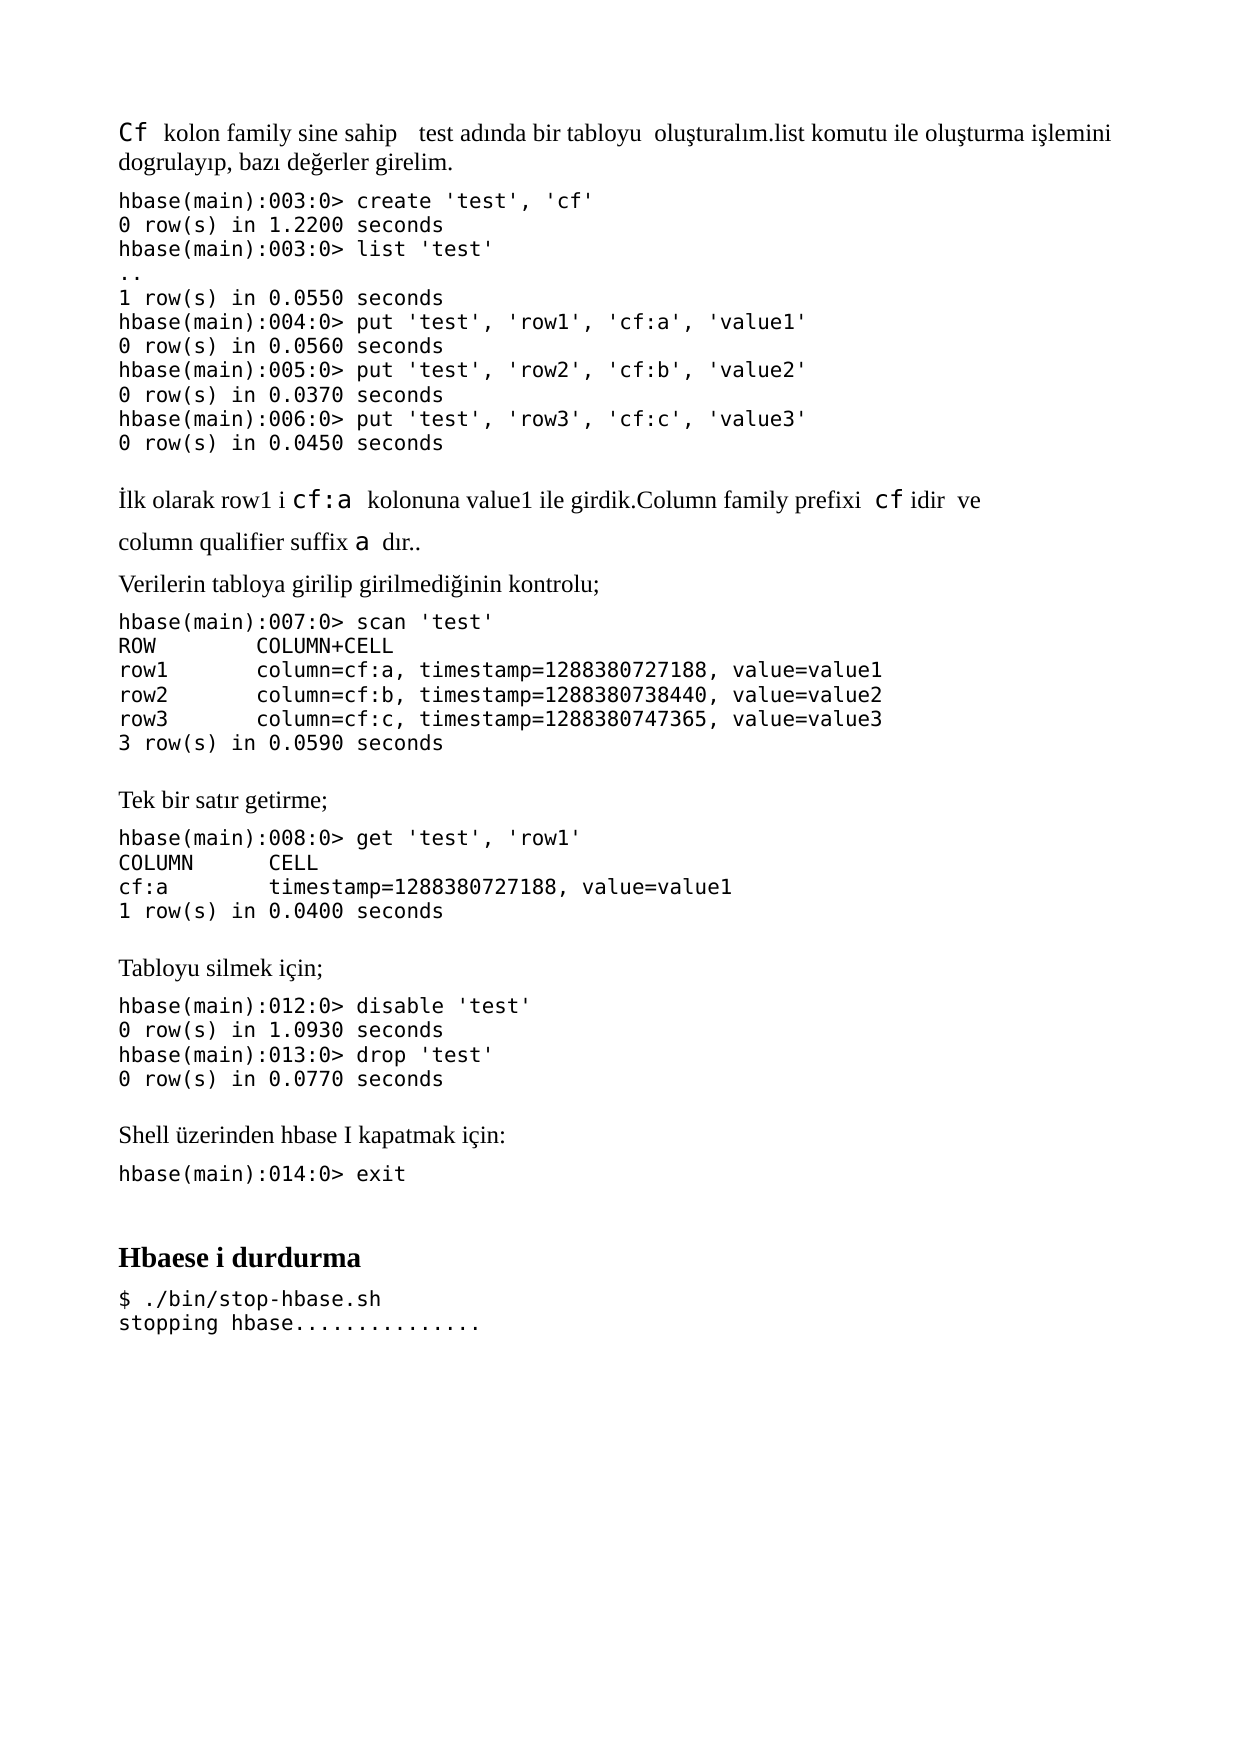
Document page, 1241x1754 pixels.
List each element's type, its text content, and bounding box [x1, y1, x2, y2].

text hbase(main):003:0> list 'test' [118, 237, 1122, 261]
text 0 row(s) in 1.2200 seconds [118, 213, 1122, 237]
text 0 row(s) in 0.0450 seconds [118, 431, 1122, 456]
text 0 row(s) in 0.0770 seconds [118, 1067, 1122, 1091]
text Tek bir satır getirme; [118, 785, 1122, 814]
text COLUMN CELL [118, 851, 1122, 875]
text $ ./bin/stop-hbase.sh [118, 1287, 1122, 1311]
subtitle Hbaese i durdurma [118, 1241, 1122, 1274]
text ROW COLUMN+CELL [118, 634, 1122, 658]
text hbase(main):006:0> put 'test', 'row3', 'cf:c', 'value3' [118, 407, 1122, 431]
text hbase(main):012:0> disable 'test' [118, 994, 1122, 1018]
text 1 row(s) in 0.0550 seconds [118, 286, 1122, 310]
text .. [118, 261, 1122, 286]
text cf:a timestamp=1288380727188, value=value1 [118, 875, 1122, 899]
text Tabloyu silmek için; [118, 953, 1122, 982]
text hbase(main):003:0> create 'test', 'cf' [118, 189, 1122, 213]
text hbase(main):014:0> exit [118, 1162, 1122, 1186]
text 1 row(s) in 0.0400 seconds [118, 899, 1122, 923]
text stopping hbase............... [118, 1311, 1122, 1335]
text 3 row(s) in 0.0590 seconds [118, 731, 1122, 756]
text hbase(main):013:0> drop 'test' [118, 1043, 1122, 1067]
text Cf kolon family sine sahip test adında bir tabloyu oluşturalım.list komutu ile oluşturma işlemini dogrulayıp, bazı değerler girelim. [118, 118, 1122, 176]
text row3 column=cf:c, timestamp=1288380747365, value=value3 [118, 707, 1122, 731]
text hbase(main):005:0> put 'test', 'row2', 'cf:b', 'value2' [118, 358, 1122, 383]
text row1 column=cf:a, timestamp=1288380727188, value=value1 [118, 658, 1122, 683]
text column qualifier suffix a dır.. [118, 527, 1122, 556]
text hbase(main):004:0> put 'test', 'row1', 'cf:a', 'value1' [118, 310, 1122, 334]
text 0 row(s) in 0.0370 seconds [118, 383, 1122, 407]
text 0 row(s) in 0.0560 seconds [118, 334, 1122, 358]
text row2 column=cf:b, timestamp=1288380738440, value=value2 [118, 683, 1122, 707]
text hbase(main):008:0> get 'test', 'row1' [118, 826, 1122, 851]
text Shell üzerinden hbase I kapatmak için: [118, 1121, 1122, 1149]
text 0 row(s) in 1.0930 seconds [118, 1018, 1122, 1043]
text İlk olarak row1 i cf:a kolonuna value1 ile girdik.Column family prefixi cf idir ve [118, 485, 1122, 514]
text hbase(main):007:0> scan 'test' [118, 610, 1122, 634]
text Verilerin tabloya girilip girilmediğinin kontrolu; [118, 569, 1122, 597]
